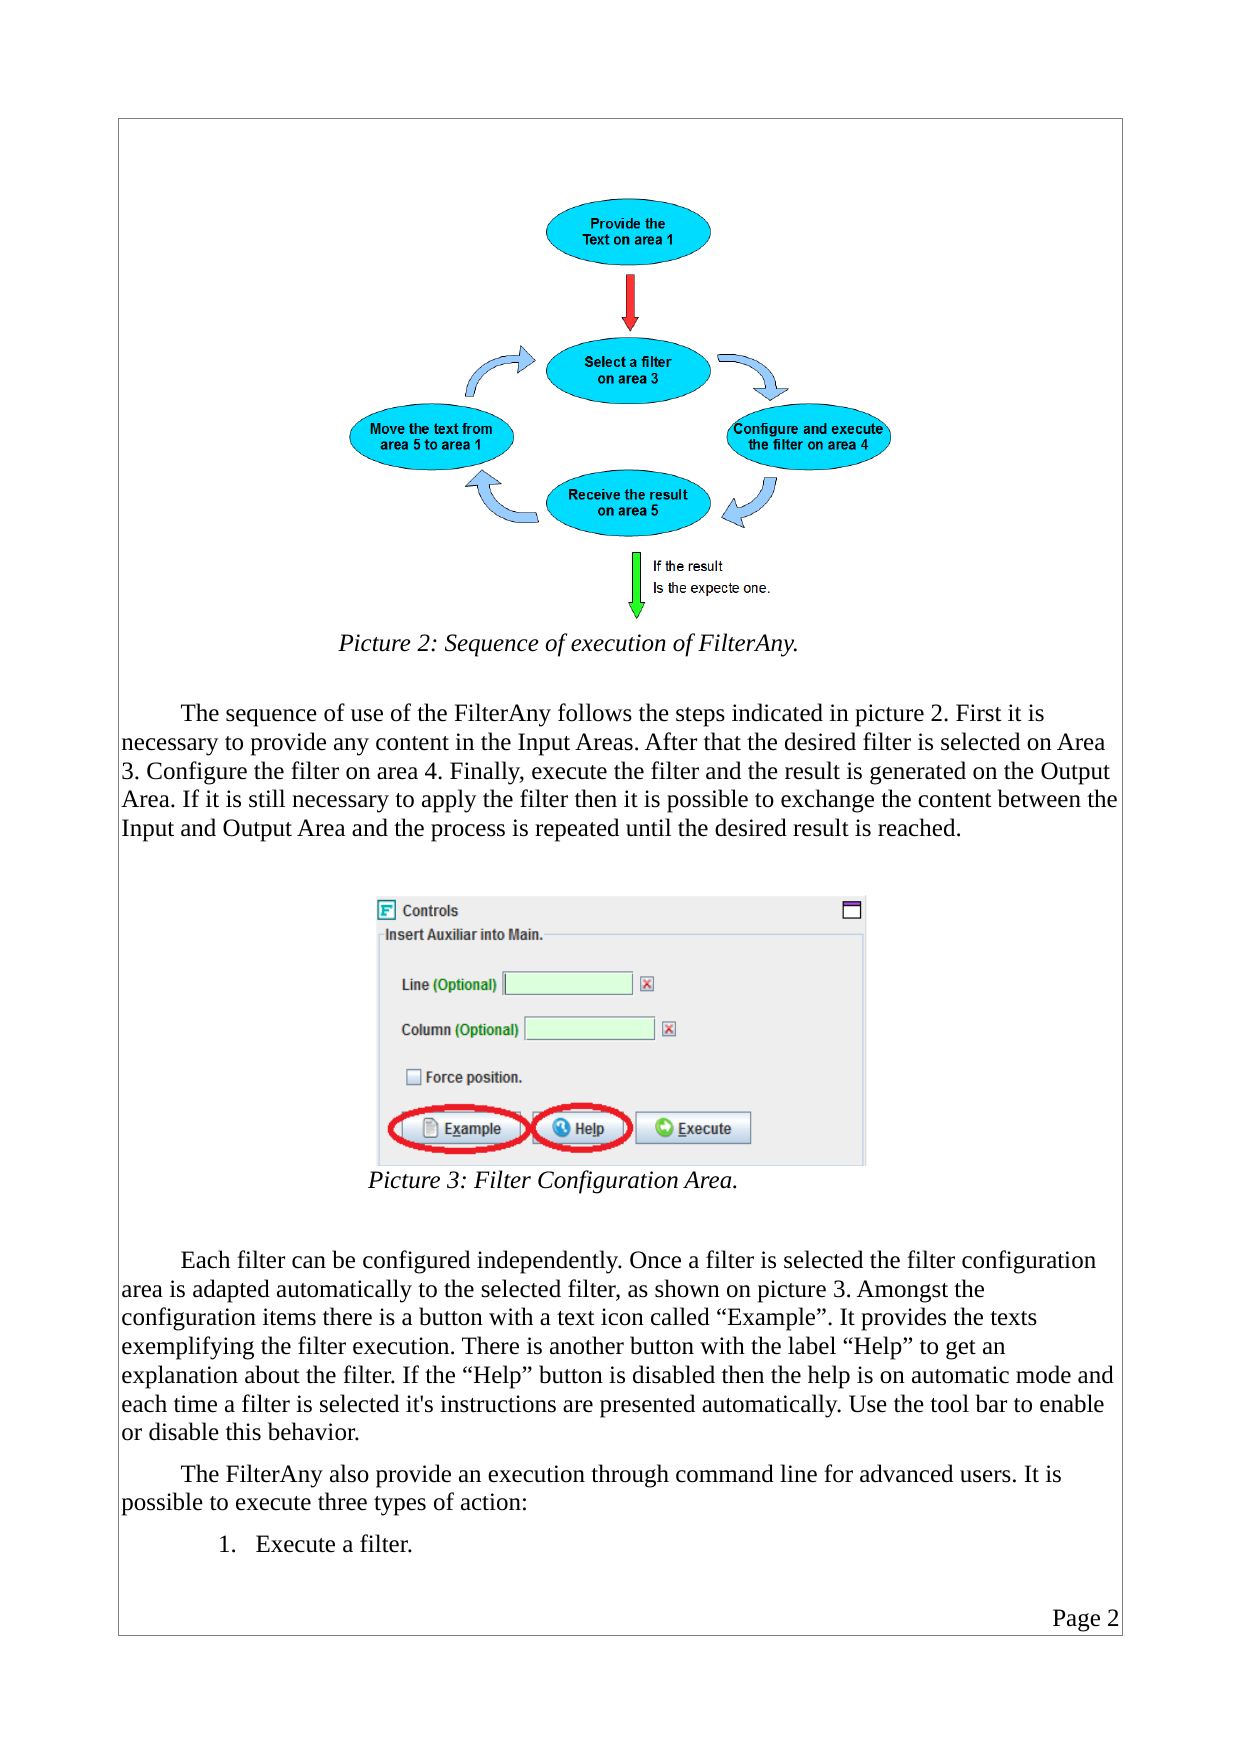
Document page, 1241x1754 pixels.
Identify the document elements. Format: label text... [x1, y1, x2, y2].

text Picture 3: Filter Configuration Area. [368, 908, 873, 1194]
picture [338, 192, 903, 629]
list Execute a filter. [218, 1529, 1119, 1557]
text The FilterAny also provide an execution through command line for advanced users. It is possible to execute three types of action: [121, 1459, 1119, 1516]
text The sequence of use of the FilterAny follows the steps indicated in picture 2. First it is necessary to provide any content in the Input Areas. After that the desired filter is selected on Area 3. Configure the filter on area 4. Finally, execute the filter and the result is generated on the Output Area. If it is still necessary to apply the filter then it is possible to exchange the content between the Input and Output Area and the process is repeated until the desired result is reached. [121, 698, 1119, 842]
text Each filter can be configured independently. Once a filter is selected the filter configuration area is adapted automatically to the selected filter, as shown on picture 3. Amongst the configuration items there is a button with a text icon called “Example”. It provides the texts exemplifying the filter execution. There is another button with the label “Help” to get an explanation about the filter. If the “Help” button is disabled then the help is on automatic mode and each time a filter is selected it's instructions are presented automatically. Use the tool bar to enable or disable this behavior. [121, 1245, 1119, 1446]
text Picture 2: Sequence of execution of FilterAny. [338, 629, 902, 657]
